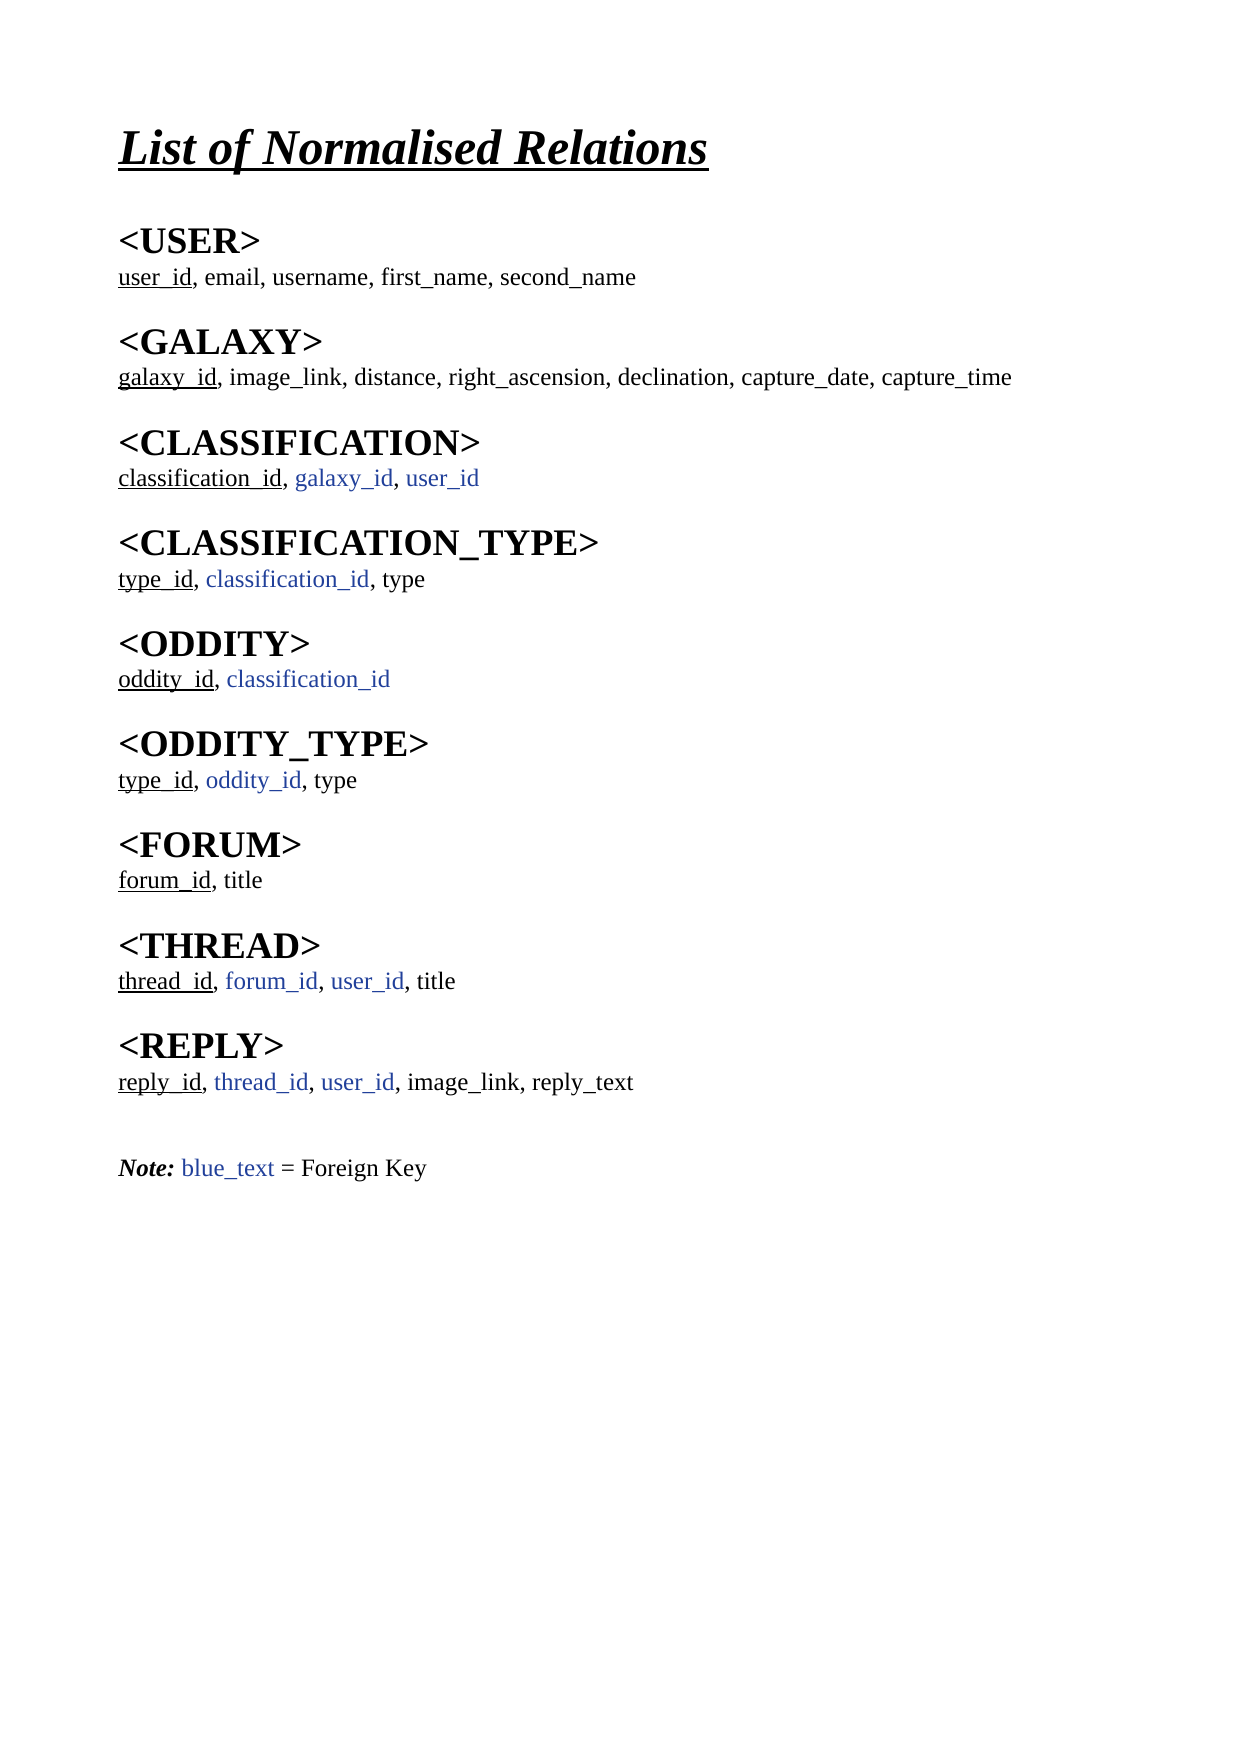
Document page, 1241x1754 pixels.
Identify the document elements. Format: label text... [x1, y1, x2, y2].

text <CLASSIFICATION_TYPE> [118, 521, 1122, 564]
text <CLASSIFICATION> [118, 420, 1122, 463]
text Note: blue_text = Foreign Key [118, 1153, 1122, 1182]
text <THREAD> [118, 923, 1122, 966]
text <ODDITY_TYPE> [118, 722, 1122, 765]
text user_id, email, username, first_name, second_name [118, 262, 1122, 291]
text <GALAXY> [118, 319, 1122, 362]
text reply_id, thread_id, user_id, image_link, reply_text [118, 1067, 1122, 1096]
text thread_id, forum_id, user_id, title [118, 966, 1122, 995]
text oddity_id, classification_id [118, 664, 1122, 693]
text <USER> [118, 219, 1122, 262]
text <FORUM> [118, 822, 1122, 866]
text type_id, classification_id, type [118, 564, 1122, 592]
text type_id, oddity_id, type [118, 765, 1122, 794]
text forum_id, title [118, 866, 1122, 894]
text classification_id, galaxy_id, user_id [118, 463, 1122, 492]
text <REPLY> [118, 1024, 1122, 1067]
text List of Normalised Relations [118, 118, 1122, 176]
text <ODDITY> [118, 621, 1122, 664]
text galaxy_id, image_link, distance, right_ascension, declination, capture_date, capture_time [118, 362, 1122, 391]
